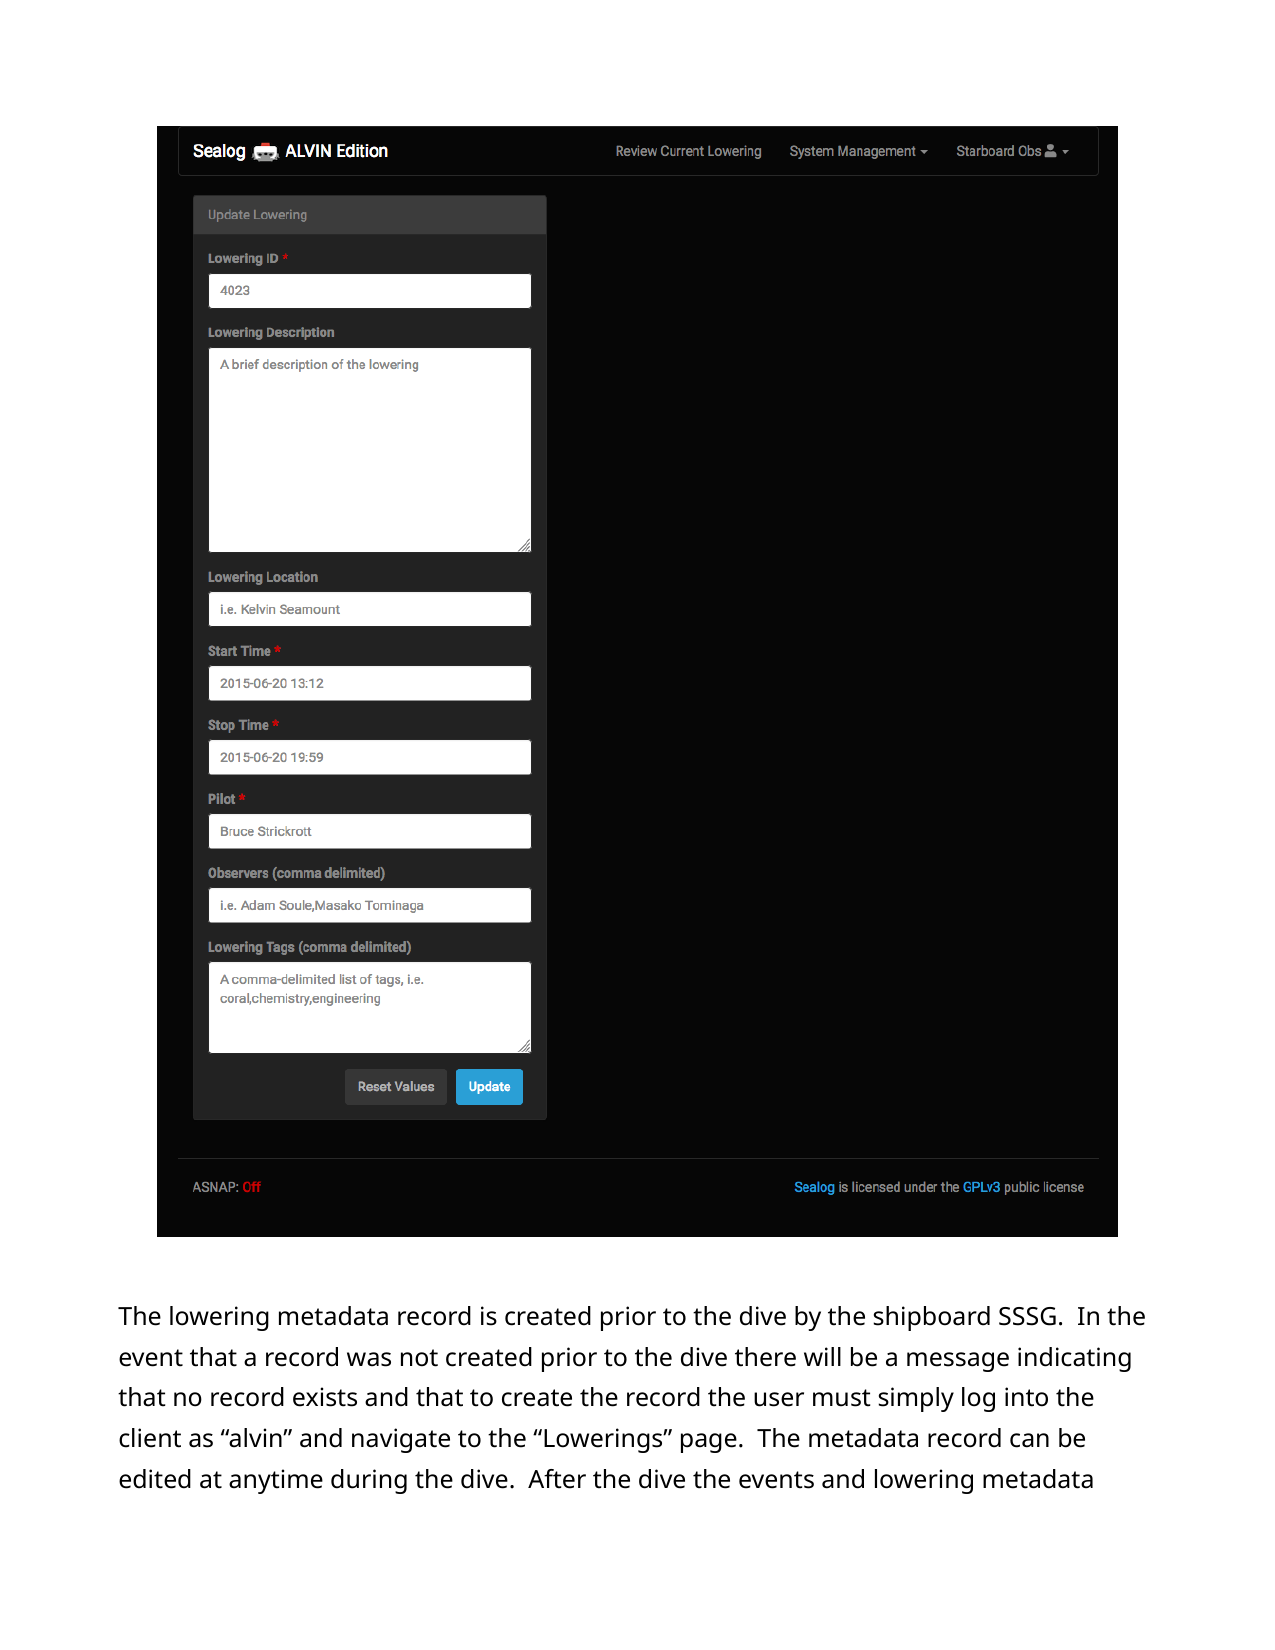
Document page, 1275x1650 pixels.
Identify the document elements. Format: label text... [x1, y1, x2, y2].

picture [157, 126, 1118, 1237]
text The lowering metadata record is created prior to the dive by the shipboard SSSG. In the event that a record was not created prior to the dive there will be a message indicating that no record exists and that to create the record the user must simply log into the client as “alvin” and navigate to the “Lowerings” page. The metadata record can be edited at anytime during the dive. After the dive the events and lowering metadata [118, 1298, 1157, 1496]
